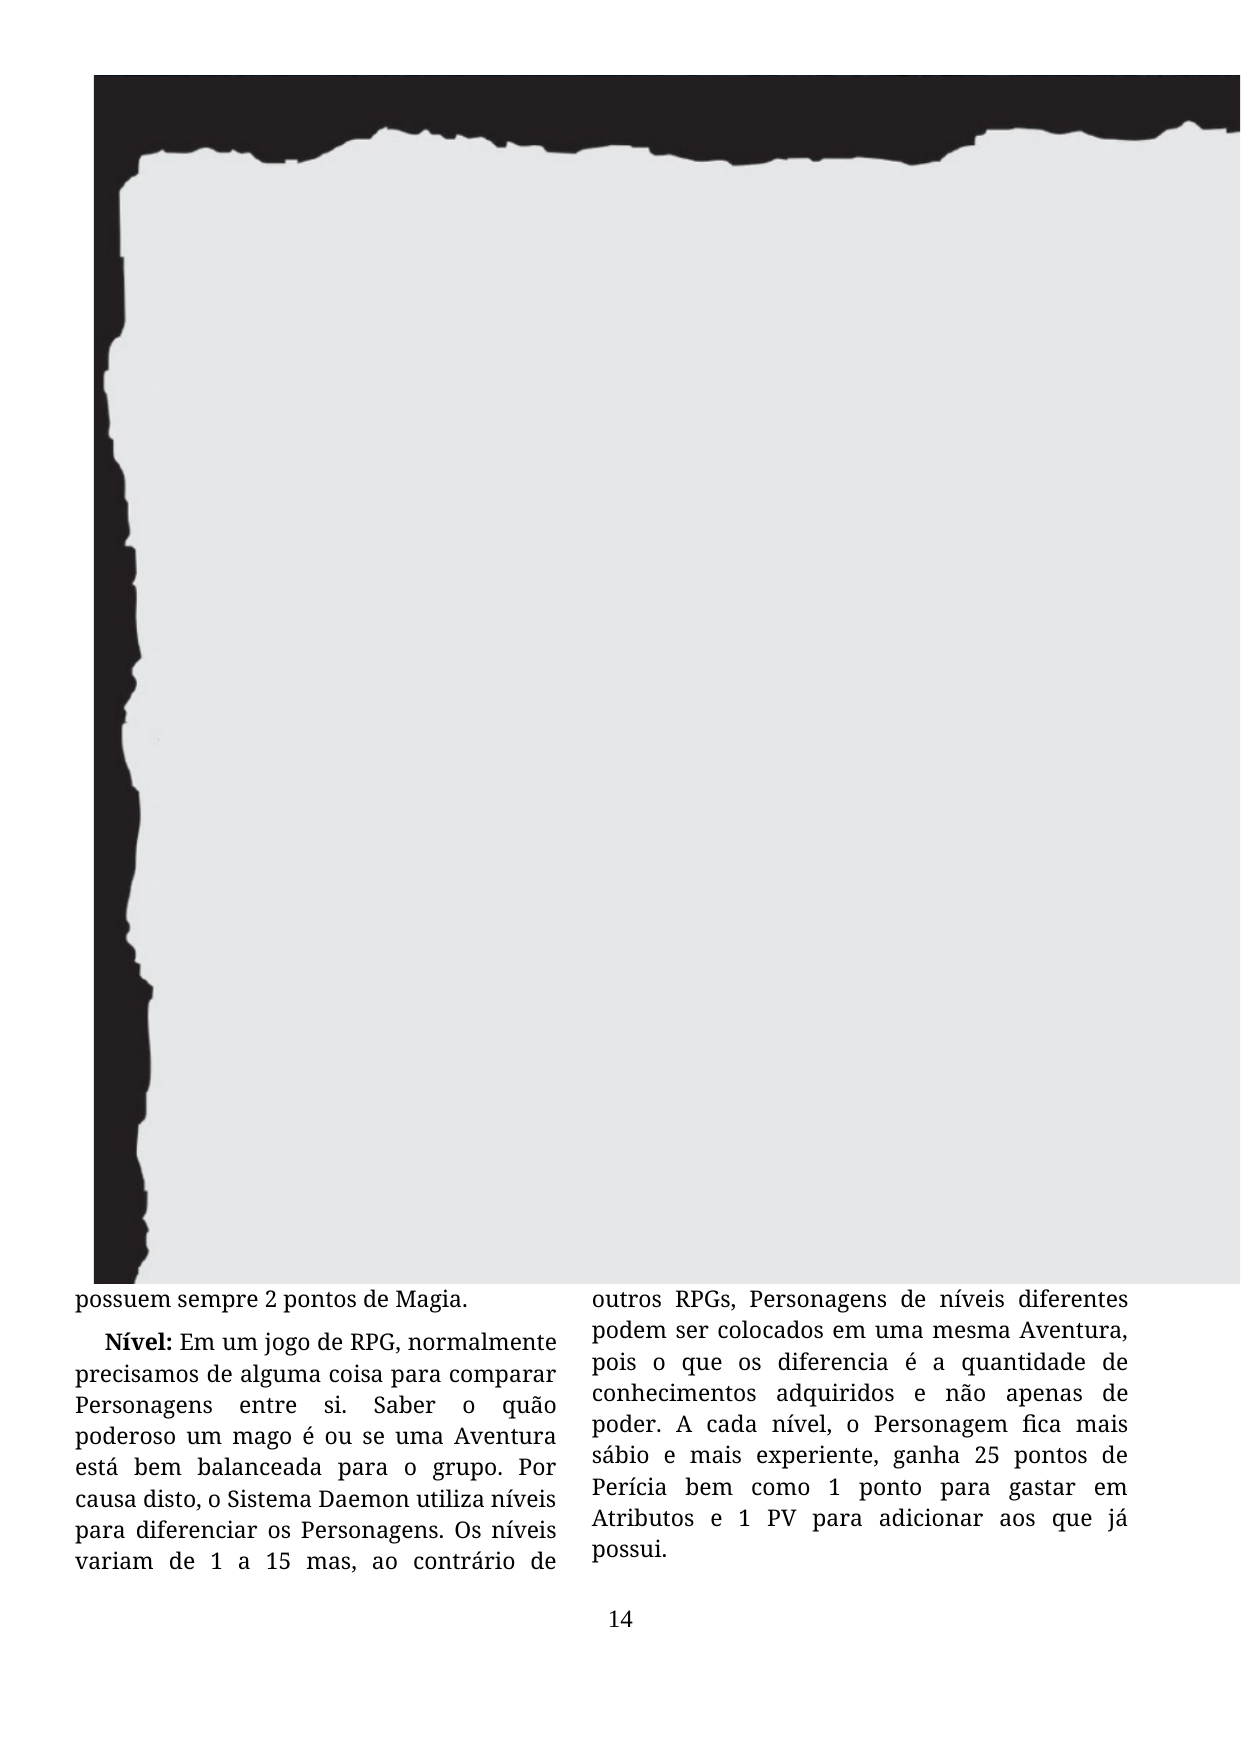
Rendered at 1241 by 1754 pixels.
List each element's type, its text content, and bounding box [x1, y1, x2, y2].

text possuem sempre 2 pontos de Magia. [75, 1283, 557, 1314]
text outros RPGs, Personagens de níveis diferentes podem ser colocados em uma mesma Aventura, pois o que os diferencia é a quantidade de conhecimentos adquiridos e não apenas de poder. A cada nível, o Personagem fica mais sábio e mais experiente, ganha 25 pontos de Perícia bem como 1 ponto para gastar em Atributos e 1 PV para adicionar aos que já possui. [592, 1284, 1129, 1564]
picture [93, 75, 1241, 1284]
text Nível: Em um jogo de RPG, normalmente precisamos de alguma coisa para comparar Personagens entre si. Saber o quão poderoso um mago é ou se uma Aventura está bem balanceada para o grupo. Por causa disto, o Sistema Daemon utiliza níveis para diferenciar os Personagens. Os níveis variam de 1 a 15 mas, ao contrário de [75, 1326, 557, 1576]
